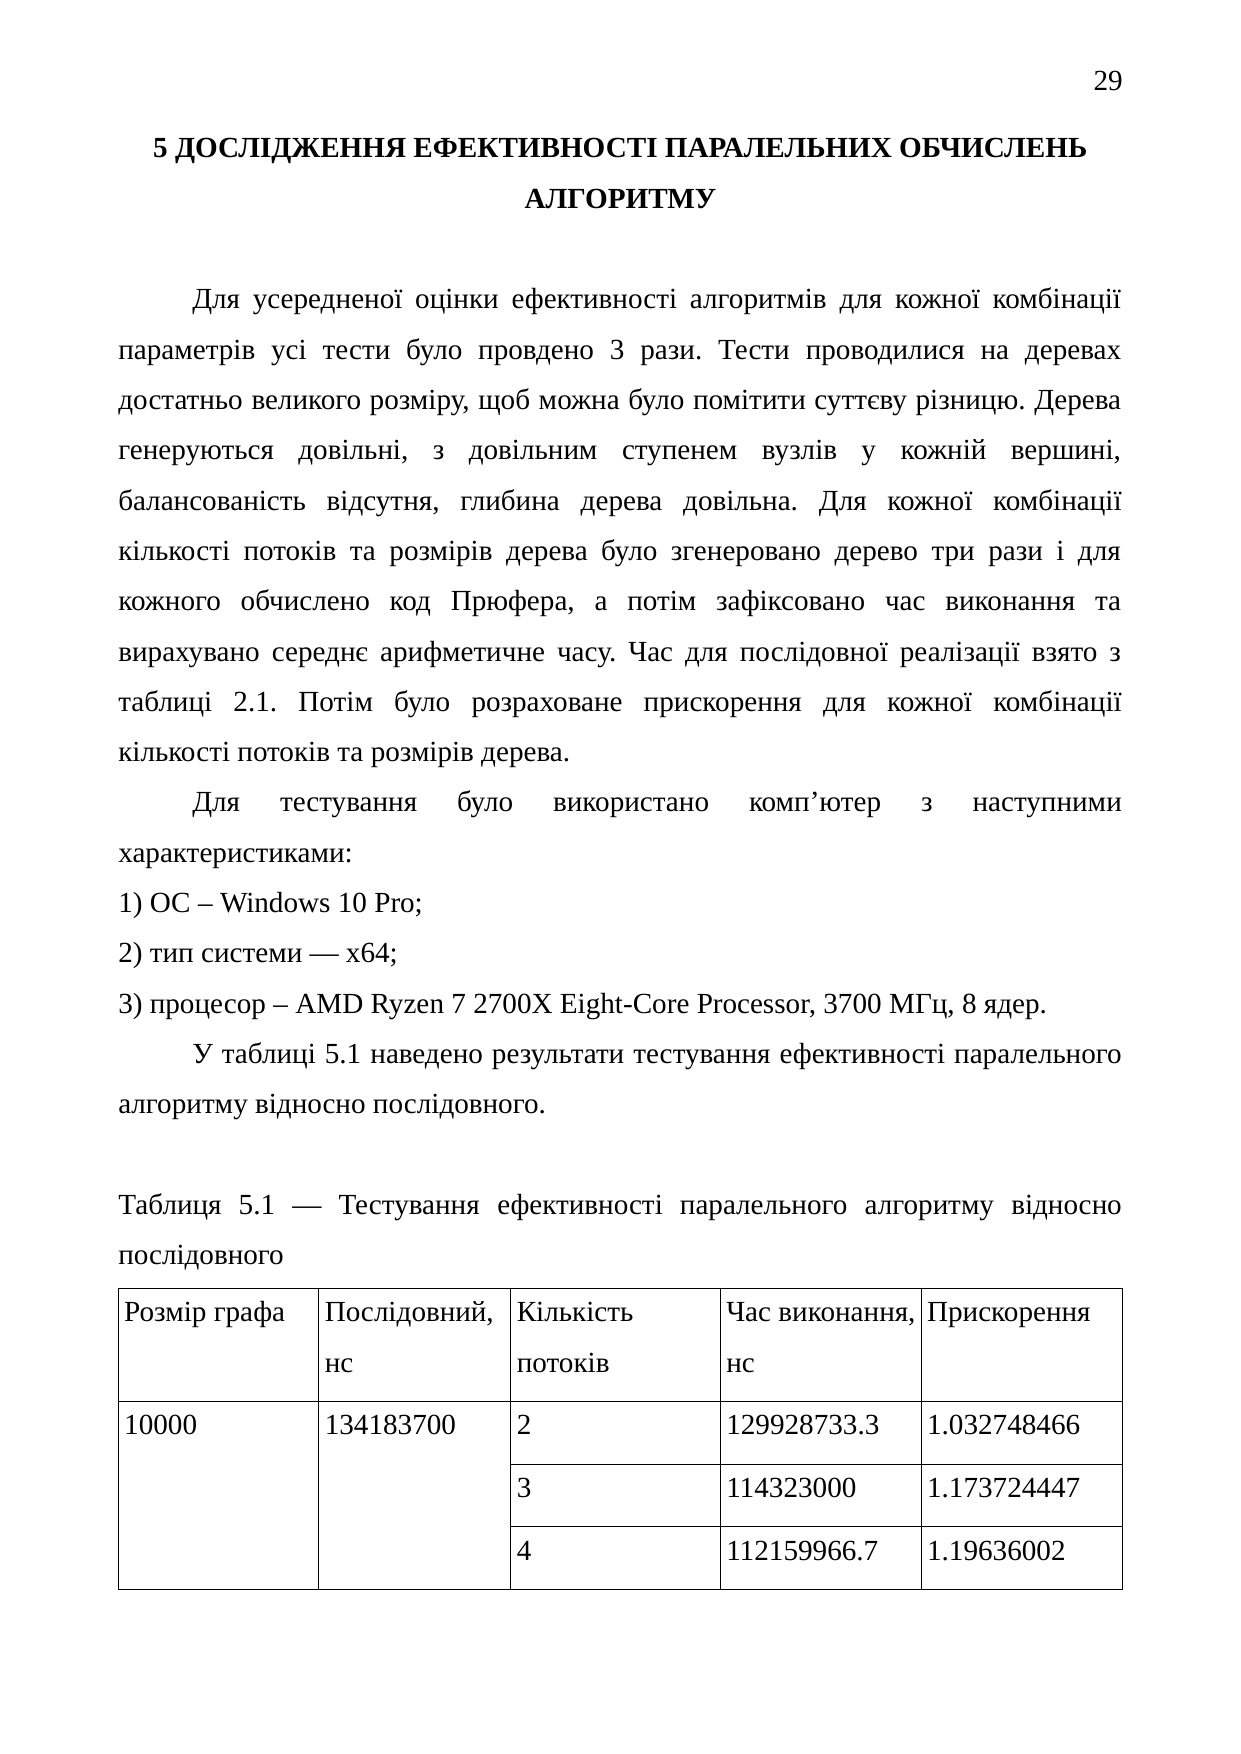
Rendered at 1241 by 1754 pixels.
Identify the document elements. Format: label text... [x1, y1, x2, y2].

table_header Час виконання, нс [721, 1289, 921, 1401]
text Для усередненої оцінки ефективності алгоритмів для кожної комбінації параметрів усі тести було провдено 3 рази. Тести проводилися на деревах достатньо великого розміру, щоб можна було помітити суттєву різницю. Дерева генеруються довільні, з довільним ступенем вузлів у кожній вершині, балансованість відсутня, глибина дерева довільна. Для кожної комбінації кількості потоків та розмірів дерева було згенеровано дерево три рази і для кожного обчислено код Прюфера, а потім зафіксовано час виконання та вирахувано середнє арифметичне часу. Час для послідовної реалізації взято з таблиці 2.1. Потім було розраховане прискорення для кожної комбінації кількості потоків та розмірів дерева. [118, 281, 1122, 768]
text 3) процесор – AMD Ryzen 7 2700X Eight-Core Processor, 3700 МГц, 8 ядер. [118, 986, 1122, 1019]
table_cell 10000 [119, 1402, 318, 1589]
table_header Розмір графа [119, 1289, 318, 1401]
table_cell 114323000 [721, 1465, 921, 1526]
table_header Прискорення [922, 1289, 1122, 1401]
table_cell 1.19636002 [922, 1527, 1122, 1589]
table_cell 129928733.3 [721, 1402, 921, 1463]
text Таблиця 5.1 — Тестування ефективності паралельного алгоритму відносно послідовного [118, 1187, 1122, 1271]
table_cell 112159966.7 [721, 1527, 921, 1589]
table_cell 2 [511, 1402, 720, 1463]
subtitle 5 ДОСЛІДЖЕННЯ ЕФЕКТИВНОСТІ ПАРАЛЕЛЬНИХ ОБЧИСЛЕНЬ АЛГОРИТМУ [118, 131, 1122, 214]
table_header Послідовний, нс [319, 1289, 510, 1401]
table_cell 4 [511, 1527, 720, 1589]
table_header Кількість потоків [511, 1289, 720, 1401]
text 1) ОС – Windows 10 Pro; [118, 885, 1122, 919]
table_cell 134183700 [319, 1402, 510, 1589]
table_cell 1.032748466 [922, 1402, 1122, 1463]
text У таблиці 5.1 наведено результати тестування ефективності паралельного алгоритму відносно послідовного. [118, 1036, 1122, 1120]
table_cell 3 [511, 1465, 720, 1526]
table_cell 1.173724447 [922, 1465, 1122, 1526]
text 2) тип системи — х64; [118, 936, 1122, 969]
text Для тестування було використано комп’ютер з наступними характеристиками: [118, 784, 1122, 868]
